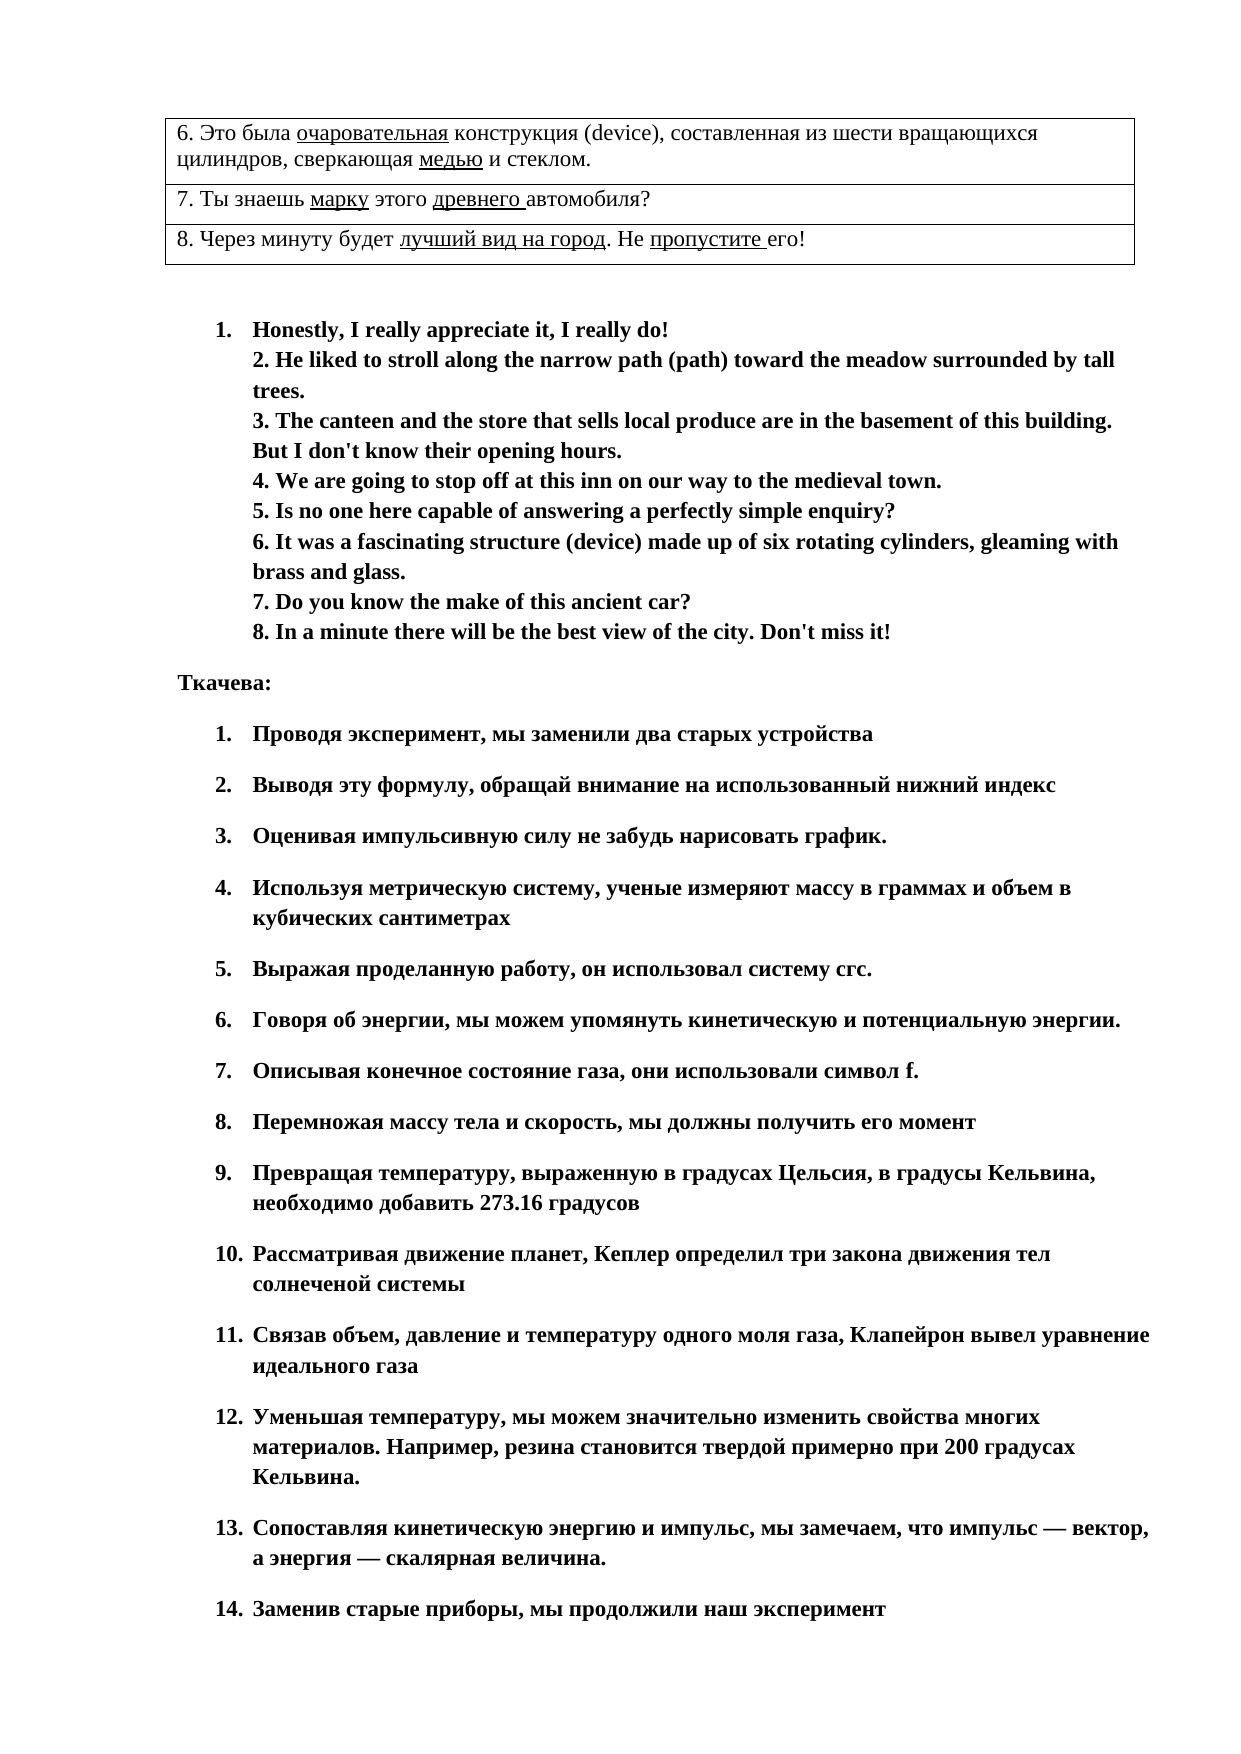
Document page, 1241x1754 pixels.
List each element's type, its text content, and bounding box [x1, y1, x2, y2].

list Говоря об энергии, мы можем упомянуть кинетическую и потенциальную энергии. [215, 1006, 1152, 1032]
list Сопоставляя кинетическую энергию и импульс, мы замечаем, что импульс — вектор, а энергия — скалярная величина. [215, 1514, 1152, 1571]
list Связав объем, давление и температуру одного моля газа, Клапейрон вывел уравнение идеального газа [215, 1321, 1152, 1378]
table_cell 7. Ты знаешь марку этого древнего автомобиля? [166, 185, 1134, 224]
list Проводя эксперимент, мы заменили два старых устройства [215, 720, 1152, 747]
list Перемножая массу тела и скорость, мы должны получить его момент [215, 1108, 1152, 1134]
list Описывая конечное состояние газа, они использовали символ f. [215, 1057, 1152, 1083]
table_cell 6. Это была очаровательная конструкция (device), составленная из шести вращающихся цилиндров, сверкающая медью и стеклом. [166, 119, 1134, 184]
list Заменив старые приборы, мы продолжили наш эксперимент [215, 1595, 1152, 1622]
list Превращая температуру, выраженную в градусах Цельсия, в градусы Кельвина, необходимо добавить 273.16 градусов [215, 1159, 1152, 1216]
table_cell 8. Через минуту будет лучший вид на город. Не пропустите его! [166, 225, 1134, 264]
text Ткачева: [177, 669, 1152, 696]
list Выводя эту формулу, обращай внимание на использованный нижний индекс [215, 771, 1152, 798]
list Используя метрическую систему, ученые измеряют массу в граммах и объем в кубических сантиметрах [215, 873, 1152, 930]
list Honestly, I really appreciate it, I really do! 2. He liked to stroll along the narrow path (path) toward the meadow surrounded by tall trees. 3. The canteen and the store that sells local produce are in the basement of this building. But I don't know their opening hours. 4. We are going to stop off at this inn on our way to the medieval town. 5. Is no one here capable of answering a perfectly simple enquiry? 6. It was a fascinating structure (device) made up of six rotating cylinders, gleaming with brass and glass. 7. Do you know the make of this ancient car? 8. In a minute there will be the best view of the city. Don't miss it! [215, 316, 1152, 645]
list Рассматривая движение планет, Кеплер определил три закона движения тел солнеченой системы [215, 1240, 1152, 1297]
list Выражая проделанную работу, он использовал систему сгс. [215, 955, 1152, 981]
list Оценивая импульсивную силу не забудь нарисовать график. [215, 822, 1152, 849]
list Уменьшая температуру, мы можем значительно изменить свойства многих материалов. Например, резина становится твердой примерно при 200 градусах Кельвина. [215, 1403, 1152, 1489]
